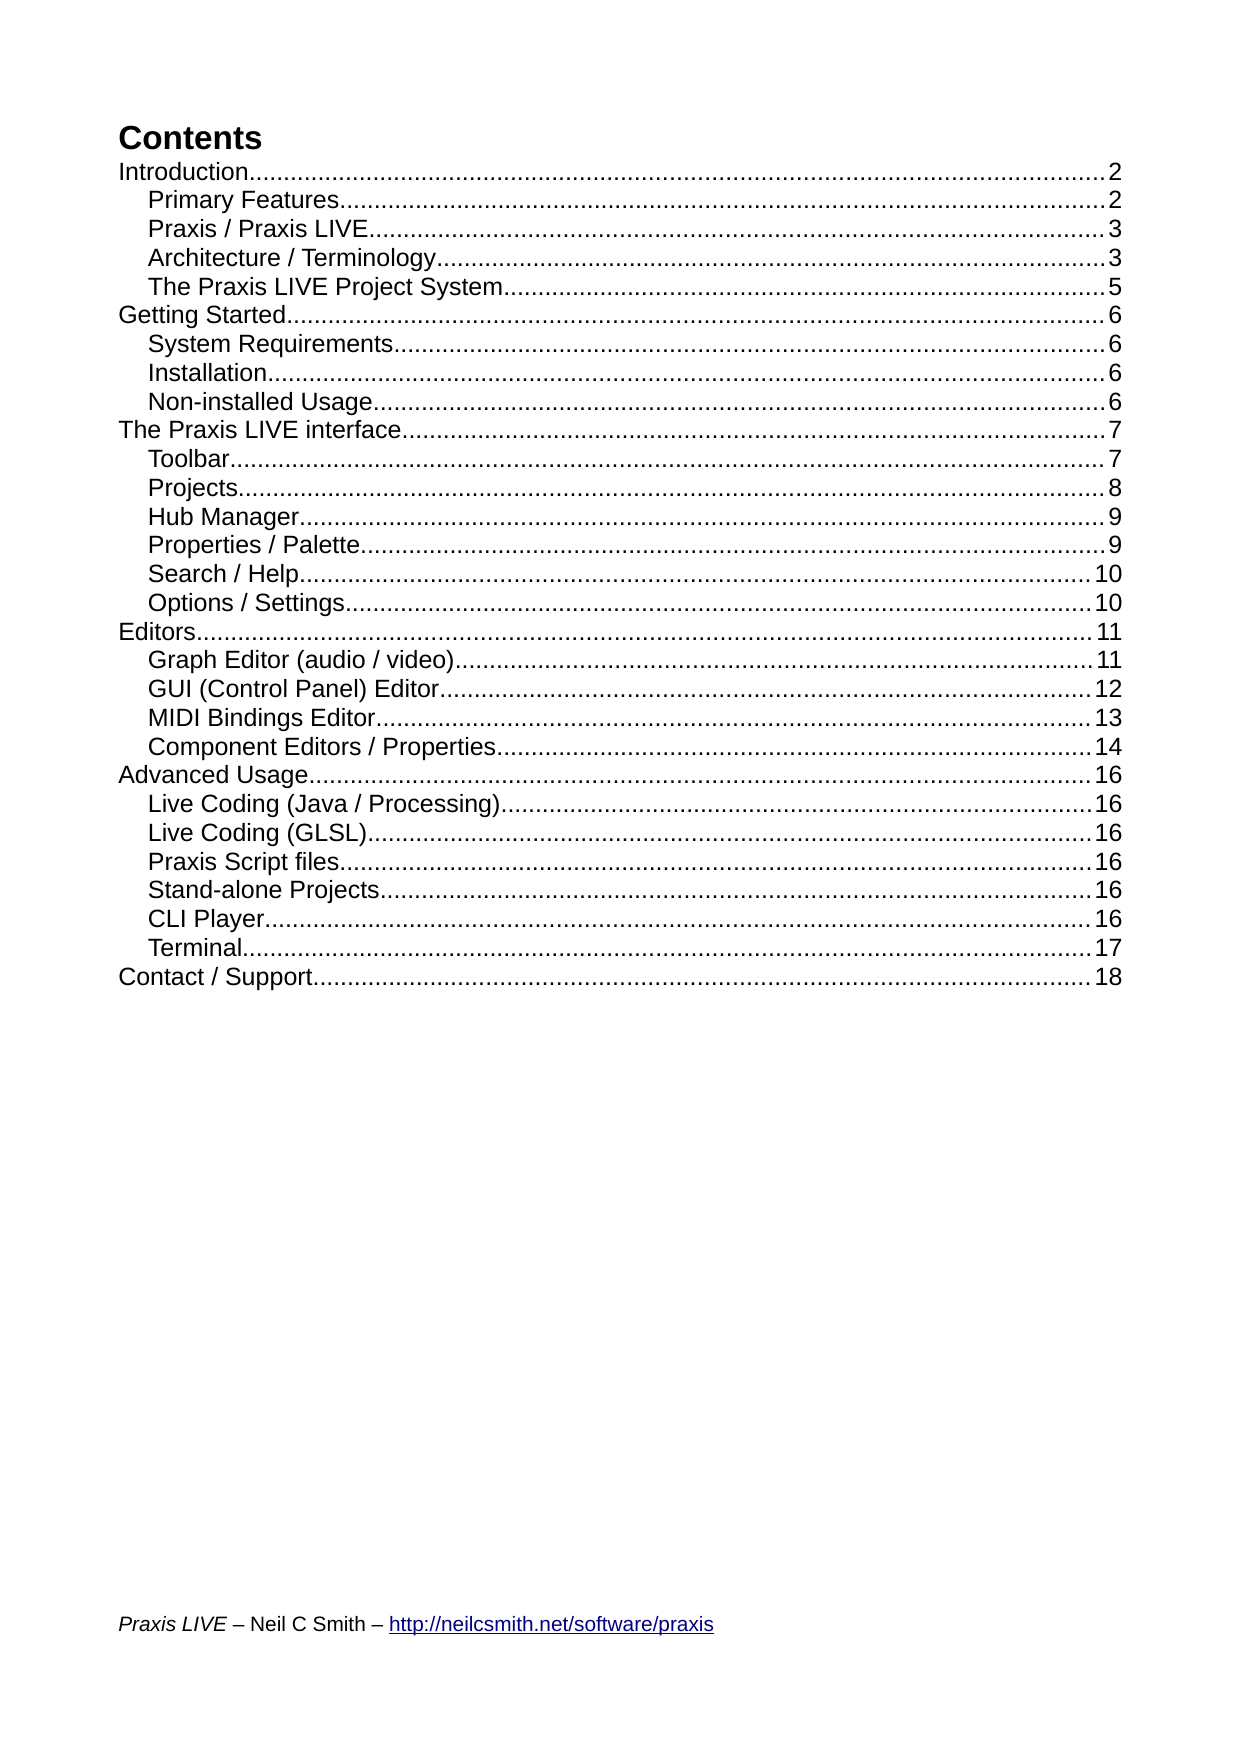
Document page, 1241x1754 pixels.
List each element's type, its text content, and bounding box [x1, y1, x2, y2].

text Editors 11 [118, 617, 1122, 645]
text Options / Settings 10 [148, 588, 1122, 617]
text Advanced Usage 16 [118, 760, 1122, 789]
text System Requirements 6 [148, 329, 1122, 358]
subtitle Contents [118, 118, 1122, 157]
text Search / Help 10 [148, 559, 1122, 588]
text Live Coding (GLSL) 16 [148, 818, 1122, 847]
text Primary Features 2 [148, 185, 1122, 214]
text The Praxis LIVE interface 7 [118, 415, 1122, 444]
text Praxis / Praxis LIVE 3 [148, 214, 1122, 243]
text MIDI Bindings Editor 13 [148, 703, 1122, 732]
text Getting Started 6 [118, 300, 1122, 329]
text Non-installed Usage 6 [148, 387, 1122, 415]
text The Praxis LIVE Project System 5 [148, 272, 1122, 300]
text GUI (Control Panel) Editor 12 [148, 674, 1122, 703]
text Terminal 17 [148, 933, 1122, 962]
text Component Editors / Properties 14 [148, 732, 1122, 760]
text Installation 6 [148, 358, 1122, 387]
text Stand-alone Projects 16 [148, 875, 1122, 904]
text Projects 8 [148, 473, 1122, 502]
text Toolbar 7 [148, 444, 1122, 473]
text Hub Manager 9 [148, 502, 1122, 530]
text Graph Editor (audio / video) 11 [148, 645, 1122, 674]
text Live Coding (Java / Processing) 16 [148, 789, 1122, 818]
text Architecture / Terminology 3 [148, 243, 1122, 272]
text Properties / Palette 9 [148, 530, 1122, 559]
text Contact / Support 18 [118, 962, 1122, 990]
text CLI Player 16 [148, 904, 1122, 933]
text Praxis Script files 16 [148, 847, 1122, 875]
text Introduction 2 [118, 157, 1122, 185]
